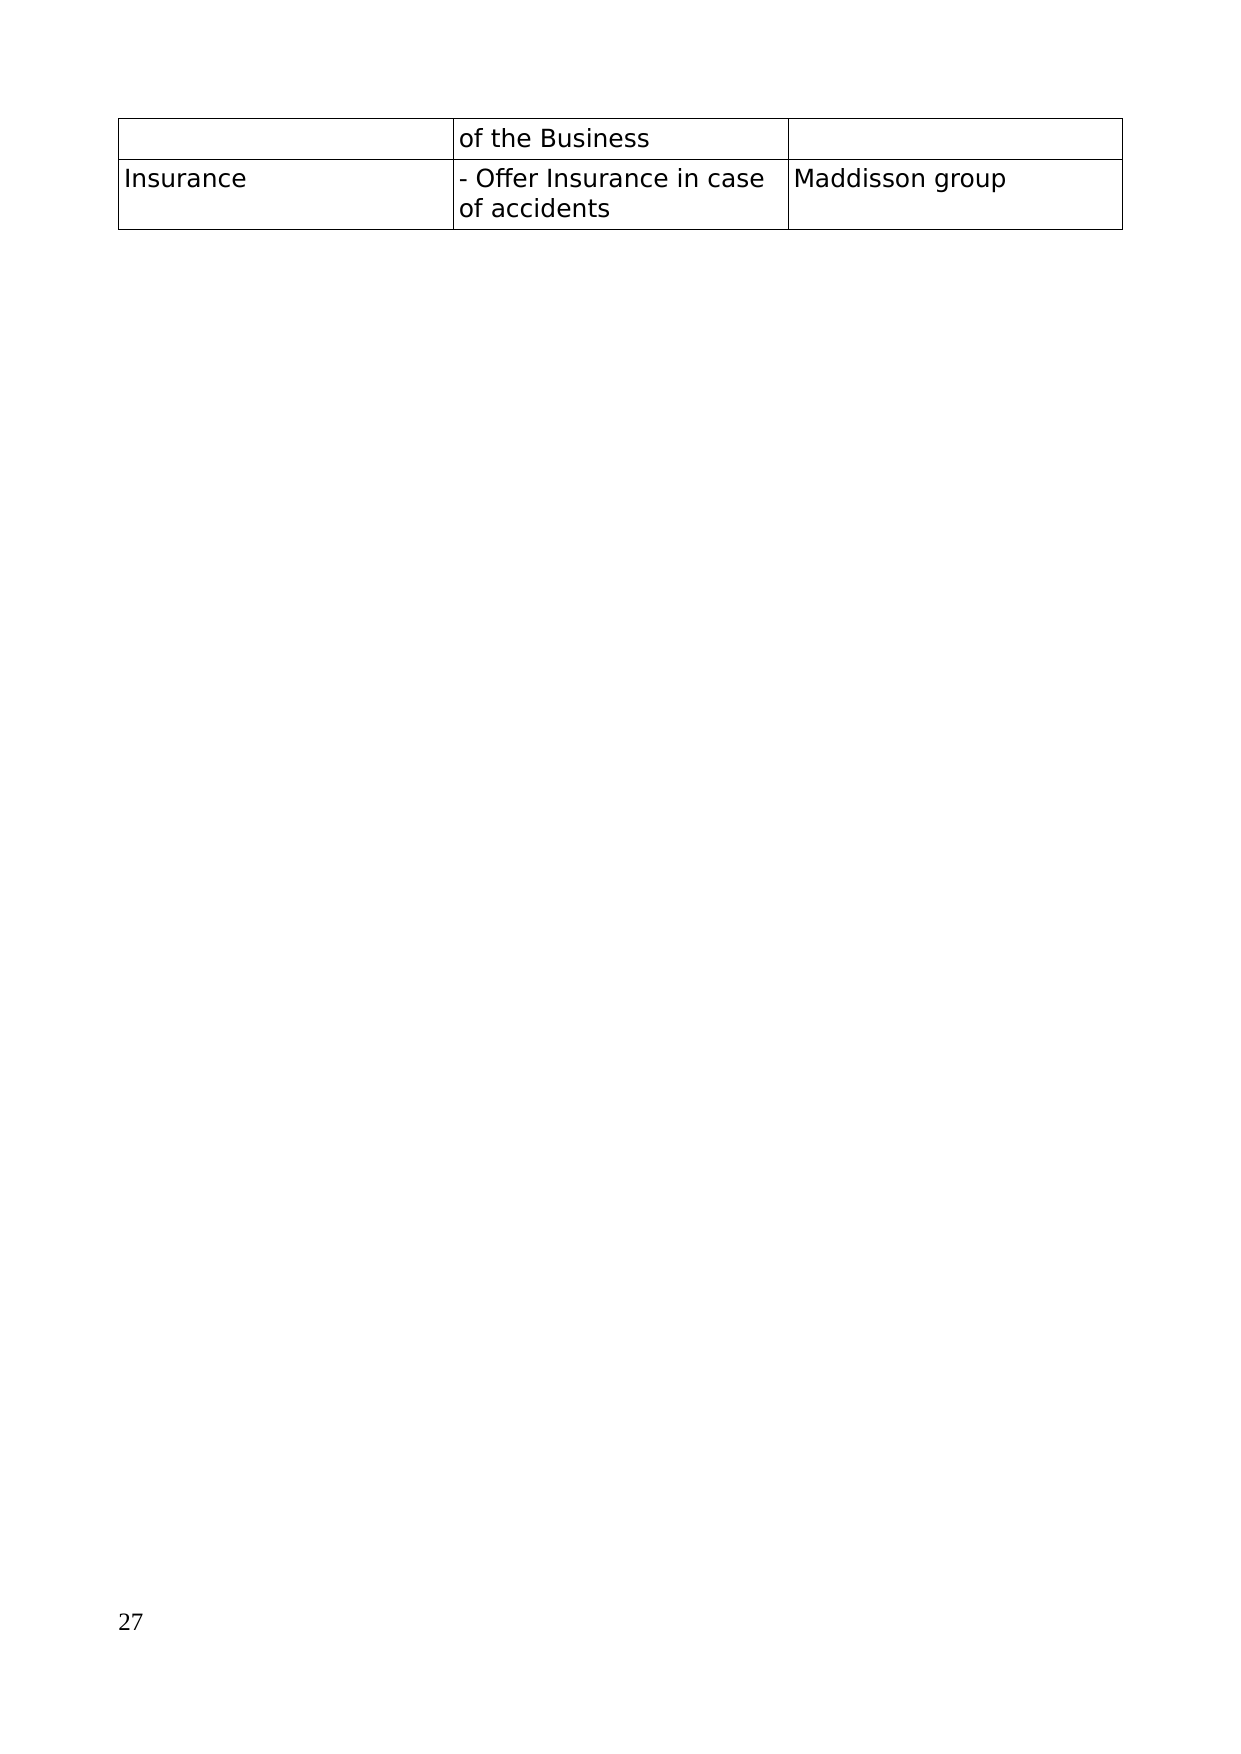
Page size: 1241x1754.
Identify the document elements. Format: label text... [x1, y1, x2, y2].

table_cell - Offer Insurance in case of accidents [454, 160, 788, 229]
table_cell Insurance [119, 160, 453, 229]
table_cell [789, 119, 1122, 159]
table_cell Maddisson group [789, 160, 1122, 229]
table_cell of the Business [454, 119, 788, 159]
table_cell [119, 119, 453, 159]
